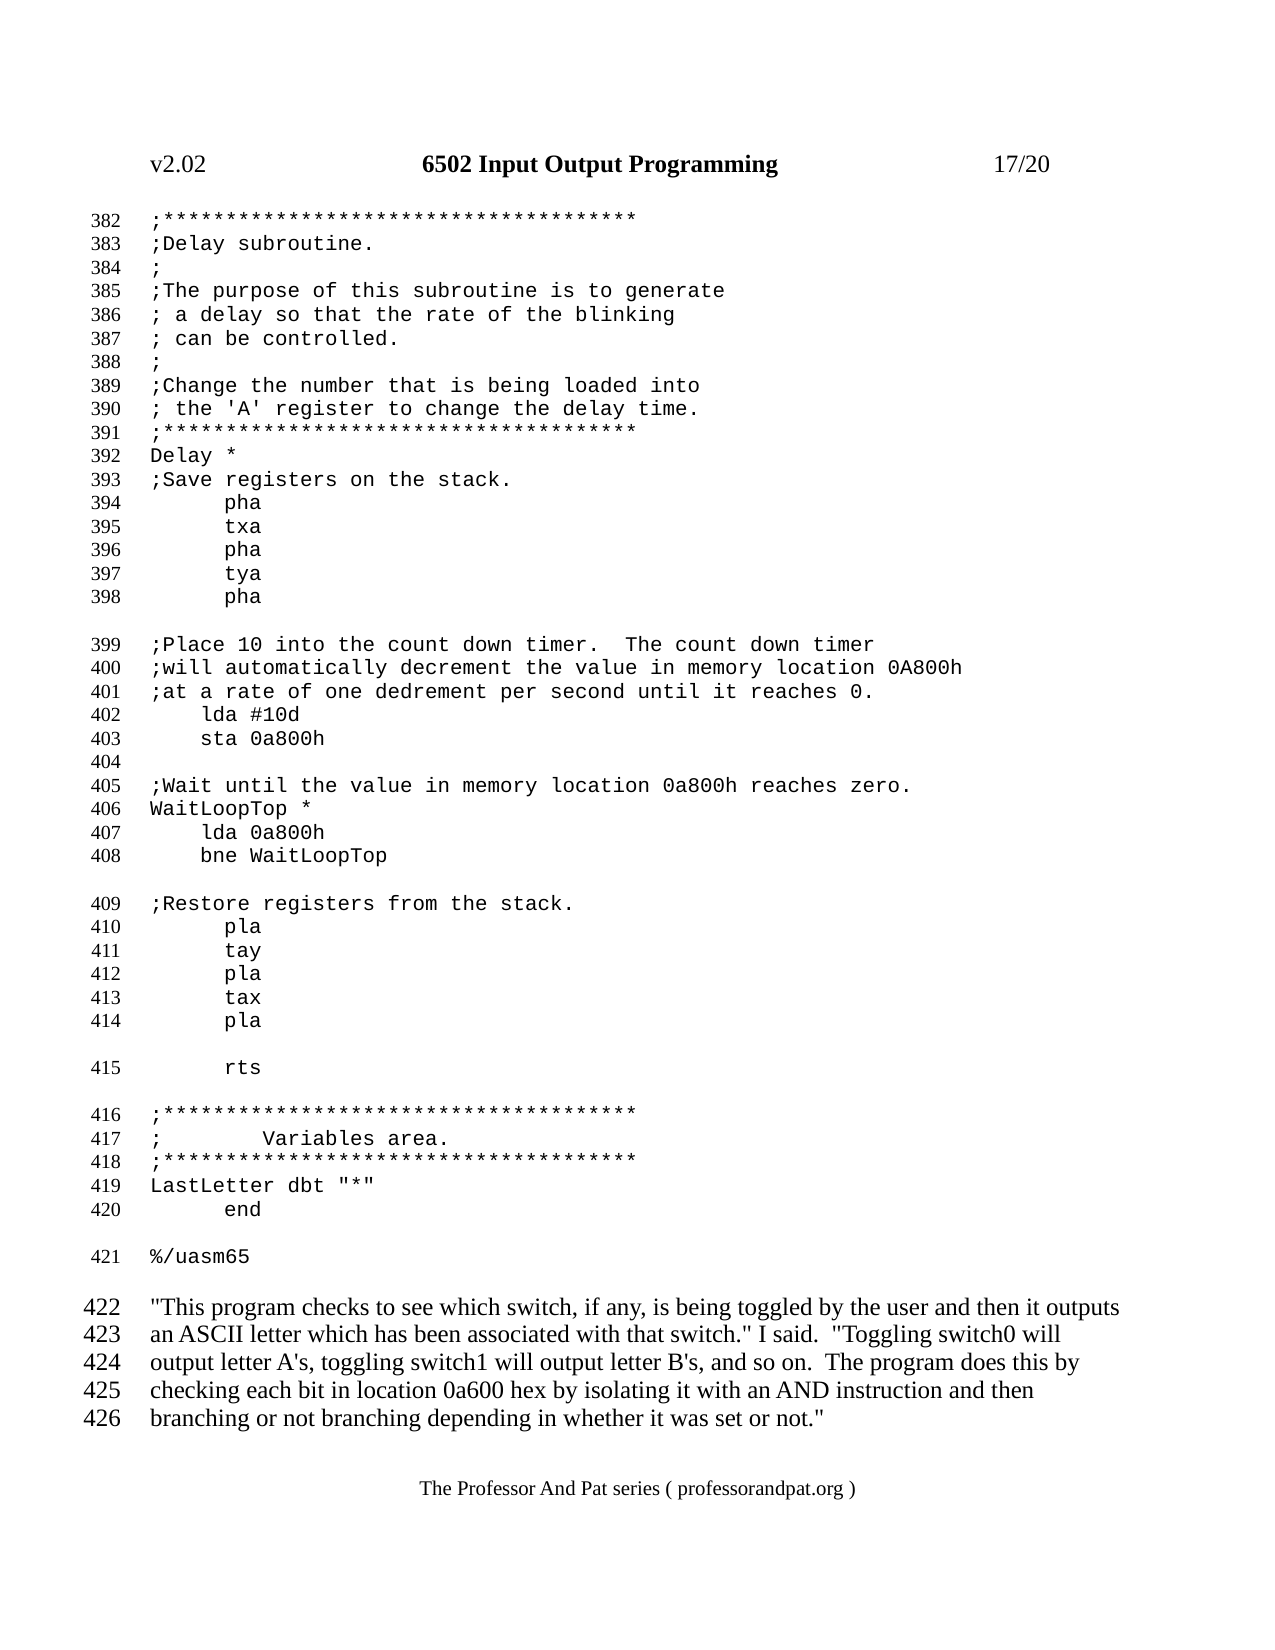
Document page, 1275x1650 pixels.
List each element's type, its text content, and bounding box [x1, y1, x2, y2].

text ;************************************** [150, 1104, 1125, 1128]
text ;Delay subroutine. [150, 233, 1125, 257]
text ;Save registers on the stack. [150, 469, 1125, 492]
text ; [150, 351, 1125, 375]
text ;at a rate of one dedrement per second until it reaches 0. [150, 681, 1125, 704]
text ;Place 10 into the count down timer. The count down timer [150, 634, 1125, 657]
text ;************************************** [150, 1152, 1125, 1175]
text end [150, 1199, 1125, 1222]
text pha [150, 492, 1125, 516]
text Delay * [150, 445, 1125, 469]
text ;The purpose of this subroutine is to generate [150, 281, 1125, 304]
text txa [150, 516, 1125, 539]
text pla [150, 1010, 1125, 1034]
text rts [150, 1057, 1125, 1081]
text ; Variables area. [150, 1128, 1125, 1152]
text "This program checks to see which switch, if any, is being toggled by the user and then it outputs an ASCII letter which has been associated with that switch." I said. "Toggling switch0 will output letter A's, toggling switch1 will output letter B's, and so on. The program does this by checking each bit in location 0a600 hex by isolating it with an AND instruction and then branching or not branching depending in whether it was set or not." [150, 1293, 1125, 1431]
text bne WaitLoopTop [150, 846, 1125, 869]
text ;Restore registers from the stack. [150, 893, 1125, 916]
text lda 0a800h [150, 822, 1125, 846]
text ; a delay so that the rate of the blinking [150, 304, 1125, 328]
text ;will automatically decrement the value in memory location 0A800h [150, 657, 1125, 681]
text LastLetter dbt "*" [150, 1175, 1125, 1199]
text ; [150, 257, 1125, 281]
text ;************************************** [150, 422, 1125, 445]
text ; the 'A' register to change the delay time. [150, 398, 1125, 422]
text tax [150, 987, 1125, 1010]
text pla [150, 963, 1125, 987]
text ;Wait until the value in memory location 0a800h reaches zero. [150, 775, 1125, 798]
text sta 0a800h [150, 728, 1125, 751]
text ;Change the number that is being loaded into [150, 375, 1125, 398]
text WaitLoopTop * [150, 798, 1125, 822]
text tya [150, 563, 1125, 587]
text lda #10d [150, 704, 1125, 728]
text ; can be controlled. [150, 328, 1125, 351]
text ;************************************** [150, 210, 1125, 233]
text pha [150, 587, 1125, 610]
text pha [150, 539, 1125, 563]
text %/uasm65 [150, 1246, 1125, 1269]
text tay [150, 940, 1125, 963]
text pla [150, 916, 1125, 940]
